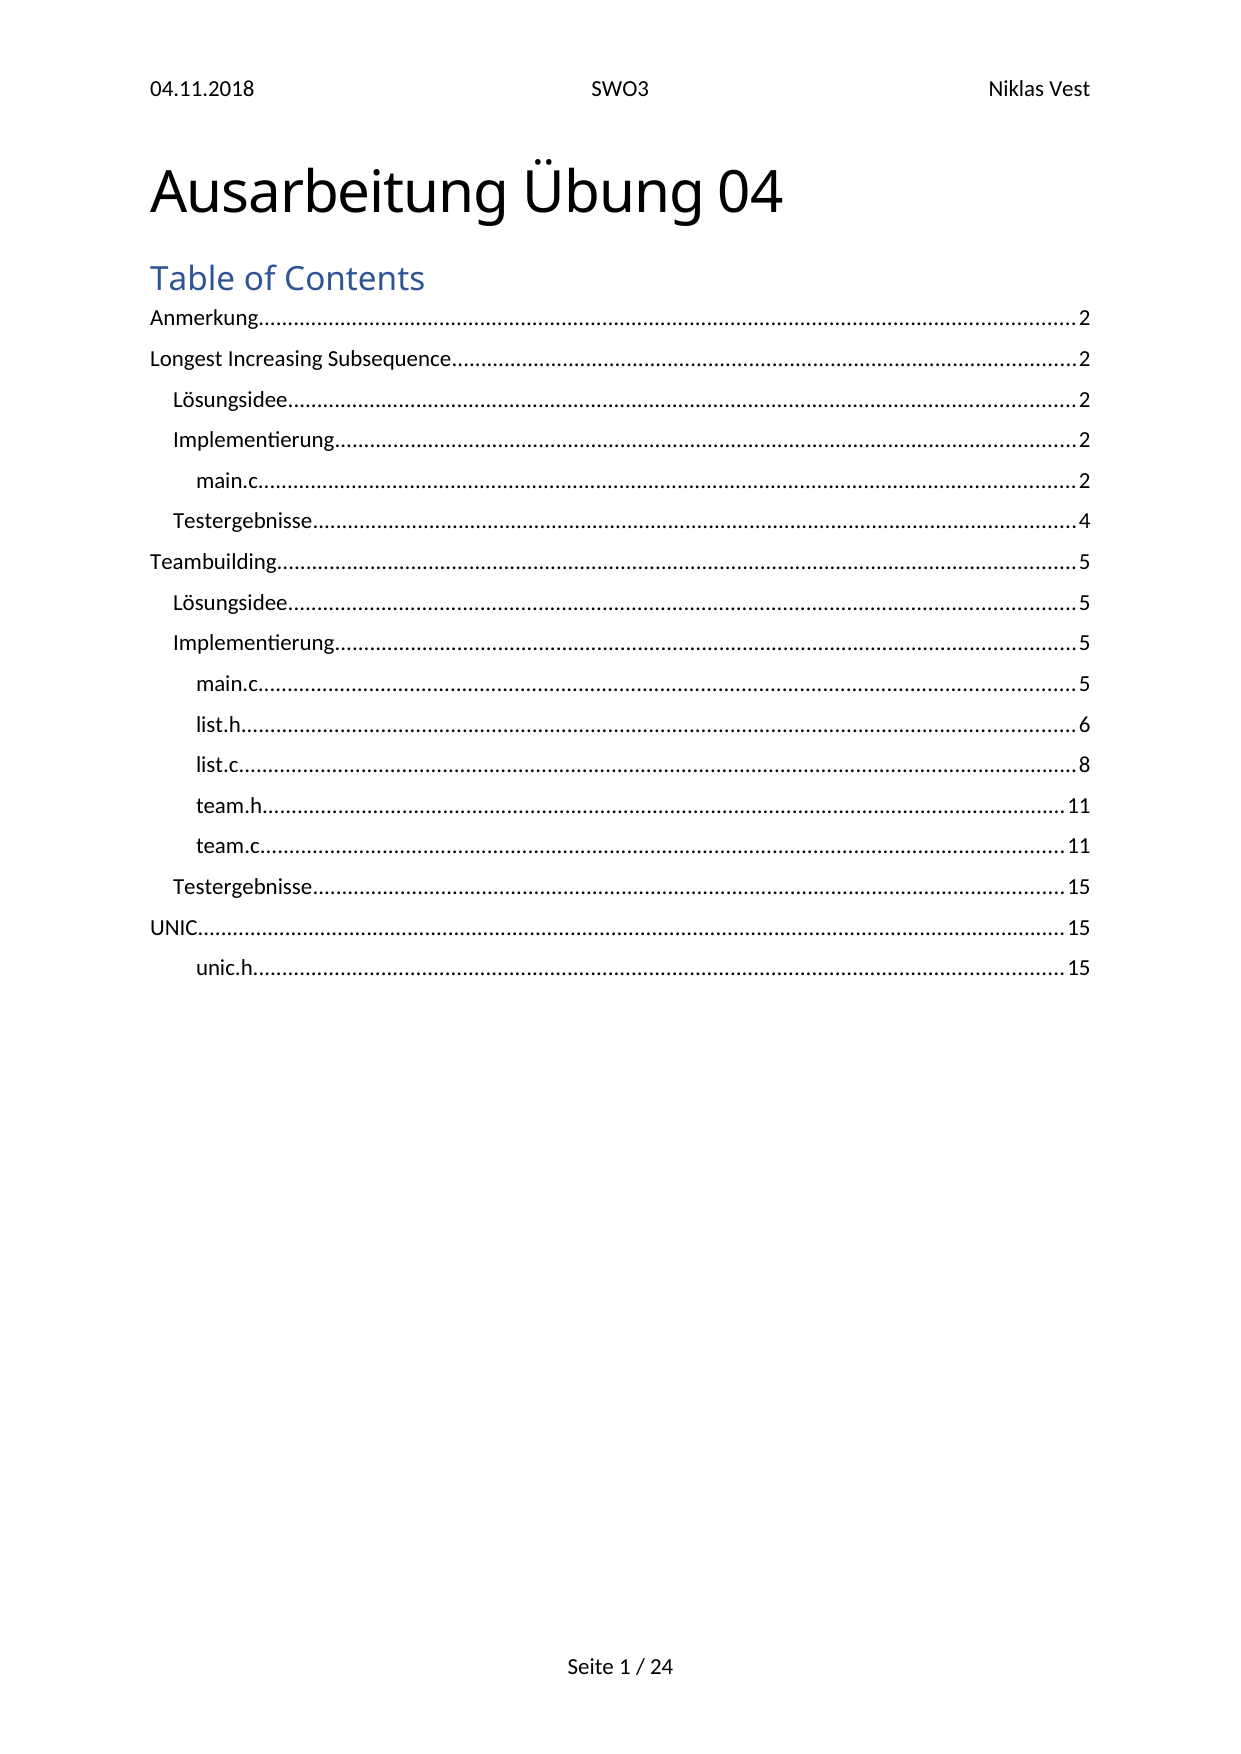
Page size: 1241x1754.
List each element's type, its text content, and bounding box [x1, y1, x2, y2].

text list.h 6 [196, 710, 1090, 738]
text Implementierung 2 [173, 425, 1090, 453]
text team.h 11 [196, 791, 1090, 819]
text Teambuilding 5 [150, 547, 1090, 575]
subtitle Table of Contents [150, 254, 1090, 300]
text main.c 2 [196, 466, 1090, 494]
text Testergebnisse 4 [173, 507, 1090, 534]
text unic.h 15 [196, 953, 1090, 981]
text main.c 5 [196, 669, 1090, 697]
text Longest Increasing Subsequence 2 [150, 344, 1090, 372]
text Lösungsidee 5 [173, 588, 1090, 616]
text Lösungsidee 2 [173, 385, 1090, 413]
text Testergebnisse 15 [173, 872, 1090, 900]
text Implementierung 5 [173, 628, 1090, 656]
text Anmerkung 2 [150, 303, 1090, 331]
text list.c 8 [196, 750, 1090, 778]
title Ausarbeitung Übung 04 [150, 150, 1090, 229]
text team.c 11 [196, 832, 1090, 859]
text UNIC 15 [150, 913, 1090, 941]
